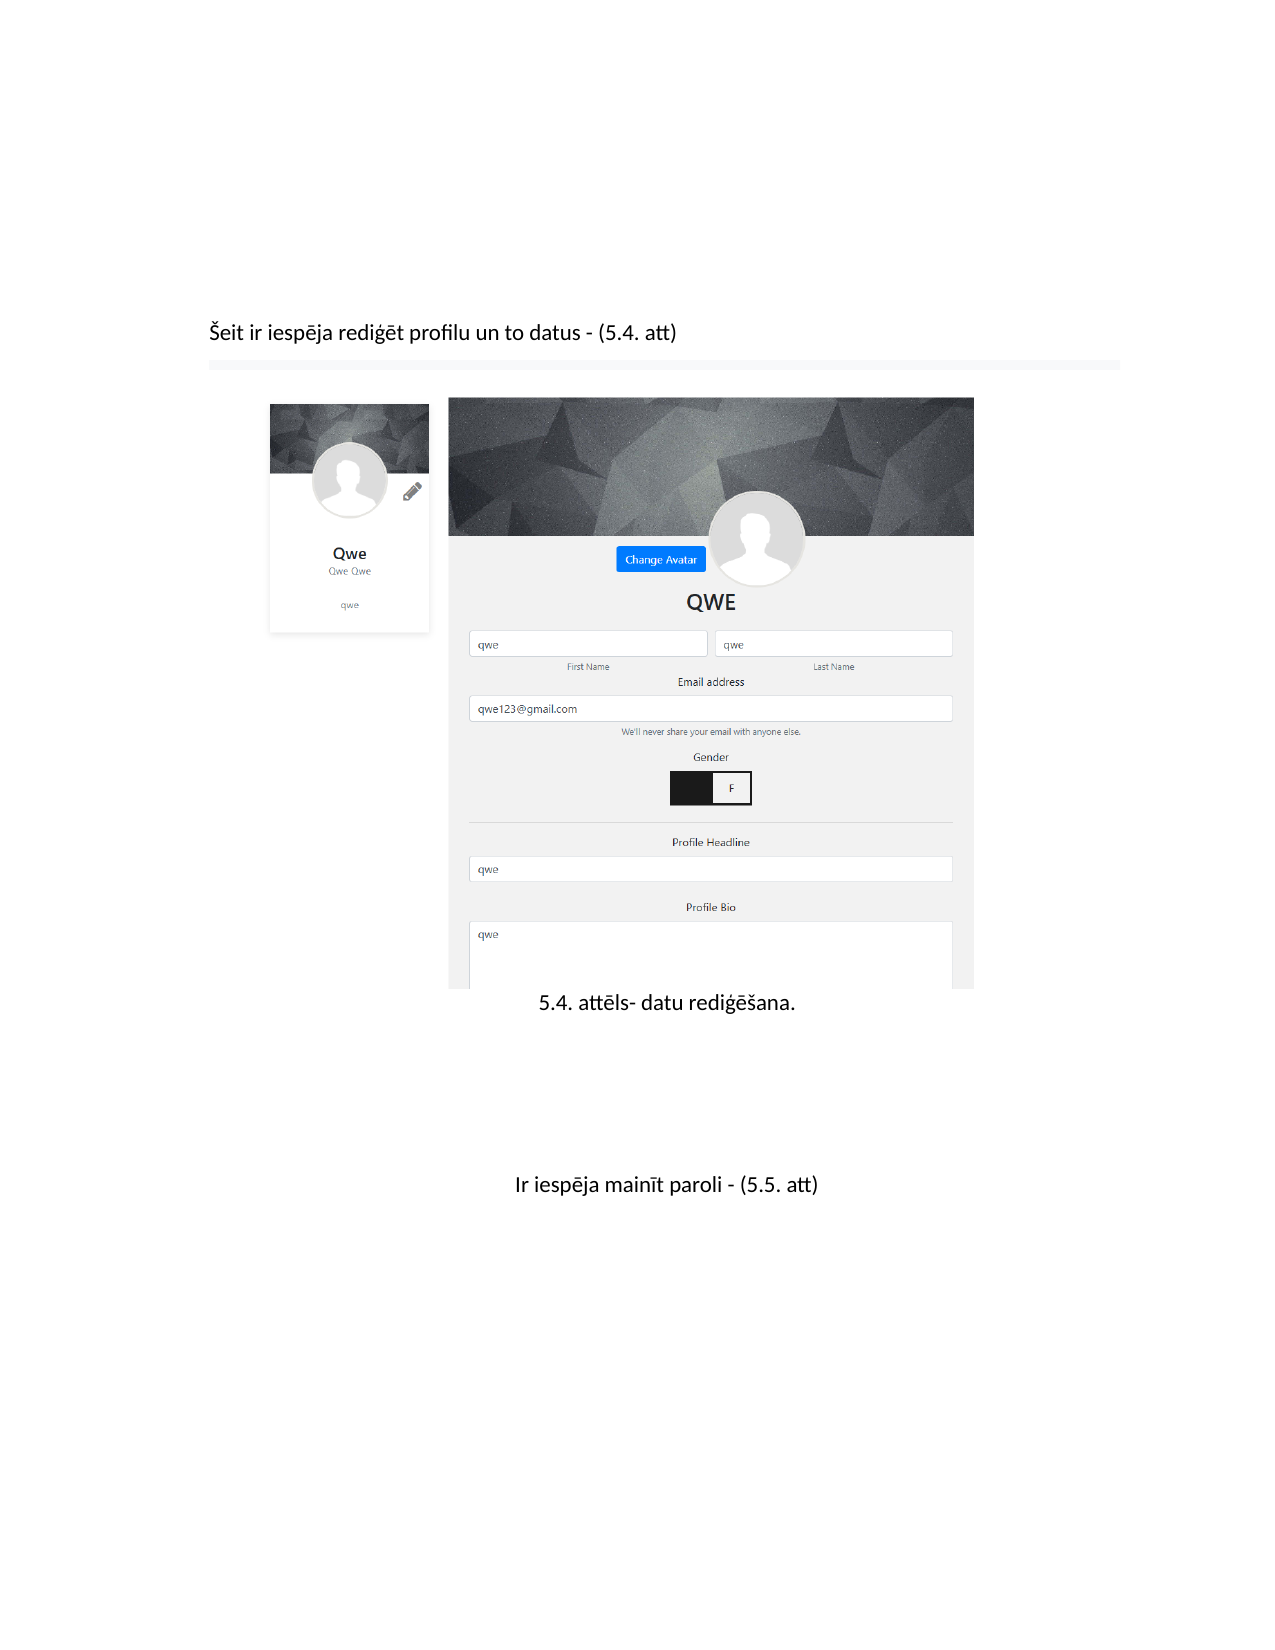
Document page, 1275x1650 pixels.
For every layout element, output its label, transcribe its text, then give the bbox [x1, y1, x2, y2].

text Ir iespēja mainīt paroli - (5.5. att) [150, 1170, 1125, 1198]
text 5.4. attēls- datu rediģēšana. [150, 988, 1125, 1016]
text Šeit ir iespēja rediģēt profilu un to datus - (5.4. att) [150, 318, 1125, 346]
